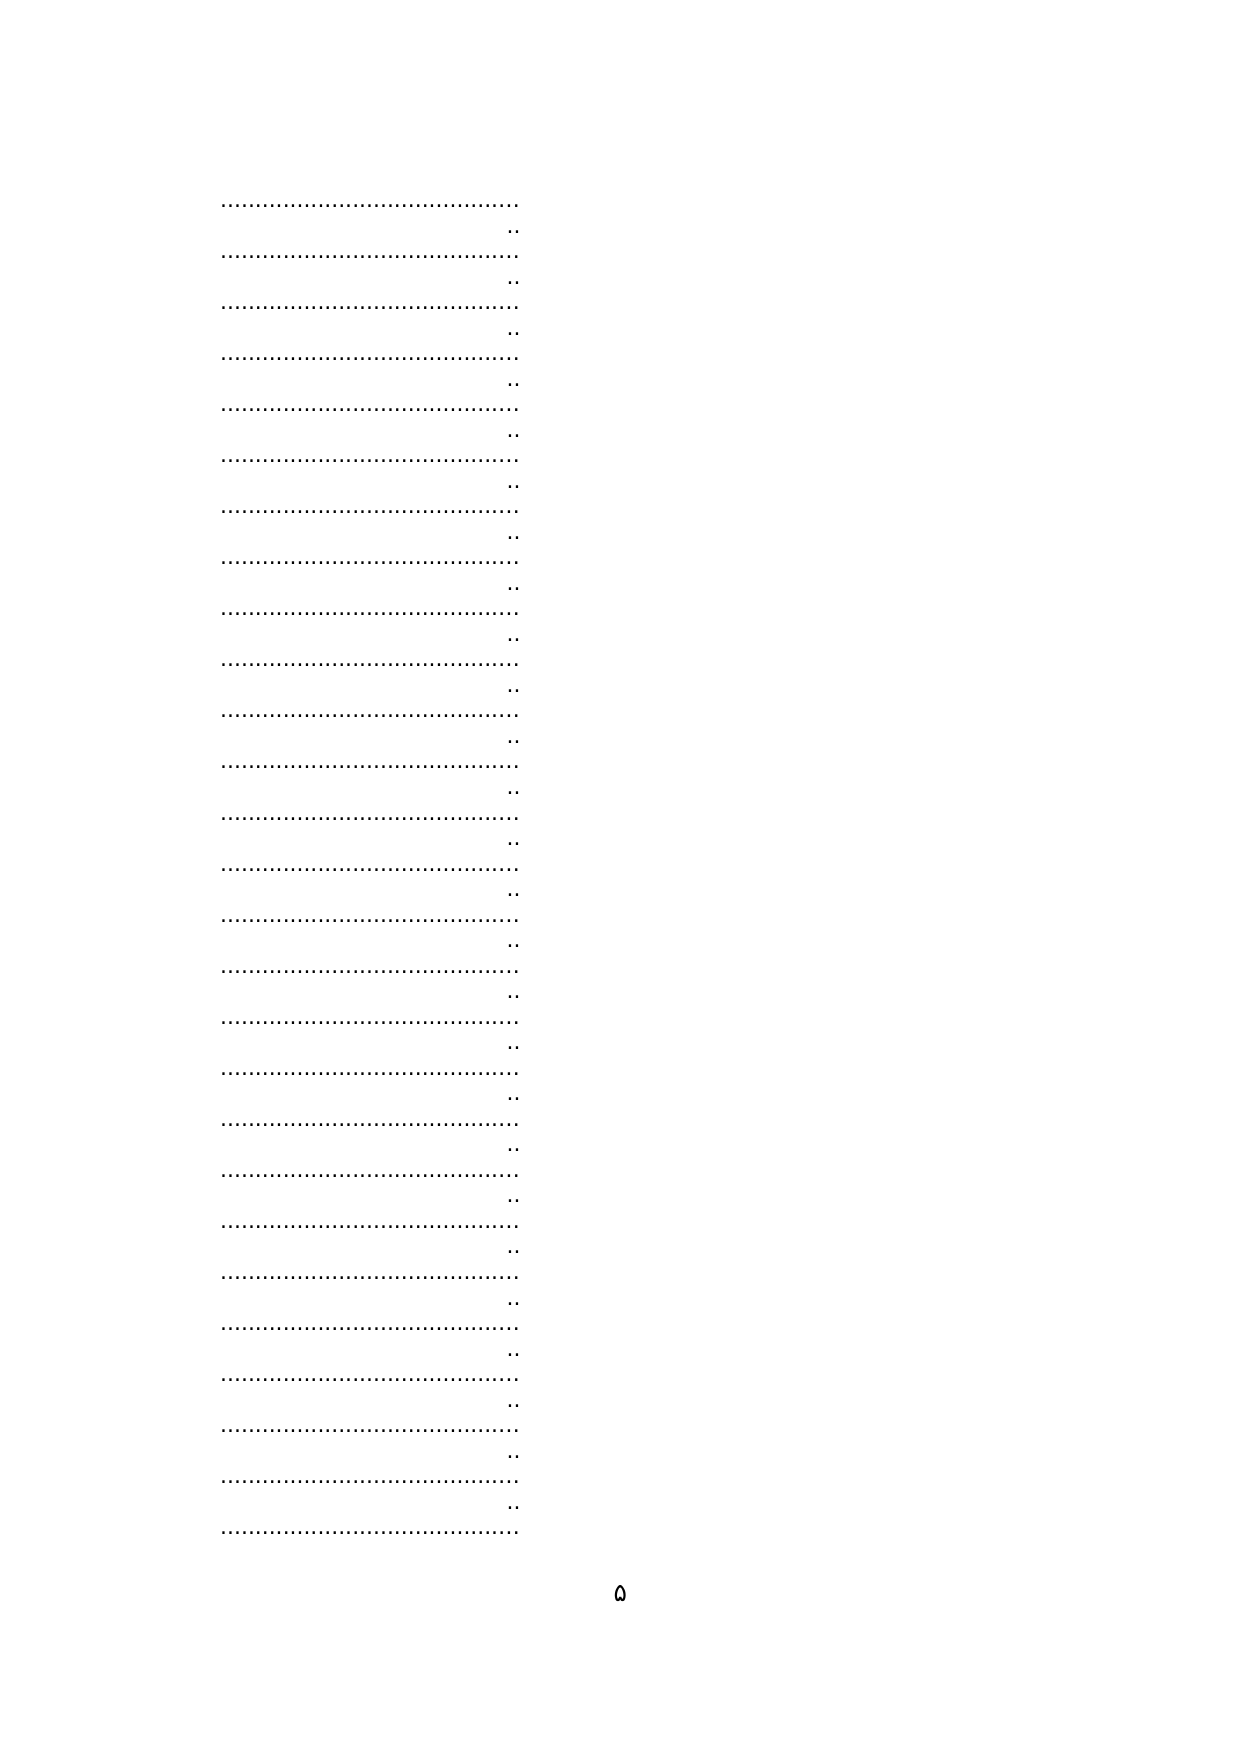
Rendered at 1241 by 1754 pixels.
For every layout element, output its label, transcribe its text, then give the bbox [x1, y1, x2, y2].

table_header ….......................................... ….......................................... ….......................................... ….......................................... ….......................................... ….......................................... ….......................................... ….......................................... ….......................................... ….......................................... ….......................................... ….......................................... ….......................................... ….......................................... ….......................................... ….......................................... ….......................................... ….......................................... ….......................................... ….......................................... ….......................................... ….......................................... ….......................................... ….......................................... ….......................................... ….......................................... …........................................ [211, 181, 526, 1546]
table_header [147, 181, 211, 1546]
table_header ۱) مقدمه ۱-۱ معرفی ۱-۱-۱ نقاط برجسته‌ی آرچ‌لینوکس ۱-۲ گواهی ۱-۳ راه آرچ ۱-۴ درباره این راهنما ۲) آماده سازی ۲-۱ گرفتن آخرین رسانه‌ی(media) نصب ۲-۱-۱ بررسی صحت فایل دانلود شده ۲-۱-۲ نصاب CD ۲-۱-۳ دیوایس حافظه فلش یا USB stick ۲-۱-۳-۱ روش nix ۲-۱-۳-۲ روش مایکروسافت ویندوز ۲-۱-۴ نصب از طریق شبکه ۲-۱-۵ نصب بر روی ماشین مجازی ۲-۲ راه اندازی نصاب آرچ ۲-۲-۱ راه‌اندازی از طریق مدیا ۲-۲-۲ شروع به کار سیستم‌عامل ۲-۲-۳ تعویض keymap ۲-۲-۴ اسناد ۳) نصب ۳-۱ انتخاب منبع نصب ۳-۱-۱ تنظیم شبکه ۳-۱-۱-۱ تنظیم ADSL bridging در محیط زنده (اختیاری) ۳-۱-۱-۲ تنظیم وایرلس در محیط زنده (اختیاری) ۳-۲ تعیین ویرایشگر ۳-۳ تنظیم ساعت ۳-۳-۱ تنظیم منطقه‌ی زمانی ۳-۳-۲ تنظیم ساعت و تاریخ ۳-۳-۲-۱ تنظیم زمان (پس از نصب) ۳-۳-۲-۲ انحراف زمان ۳-۳-۲-۳ راه‌اندازی دوگانه Dual boot ۳-۳-۲-۴ UTC در ویندوز ۳-۴ آماده‌سازی هارد‌ دیسک ۳-۴-۱ گزینه‌ی ۱: آماده سازی خودکار ۳-۴-۲ پارتیشن‌بندی هارد دیسک (اطلاعات عمومی) ۳-۴-۲-۱ انواع پارتیشن‌ها ۳-۴-۲-۲ Swap partition ۳-۴-۲-۳ طرح پارتیشن‌ ۳-۴-۲-۴ هر پارتیشن چقدر بزرگ باشد؟ ۳-۴-۲-۴ بالا بردن کارایی Swap ۳-۴-۳ گزینه‌ی ۲: پارتیشن‌بندی دستی ۳-۴-۳-۱ مثال اول: نصب آرچ بر روی دیسک خام ۳-۴-۳-۲ مثال دوم: نصب آرچ در کنار درایوهای ویندوزی ۳-۴-۴ ساخت فایل‌سیستم‌ها(اطلاعات عمومی) ۳-۴-۴-۱ انواع فایل‌سیستم‌ها ۳-۴-۴-۲ یک نوشته در مورد journaling ۳-۴-۵ پیکربندی دستی فایل‌سیستم‌ها و نقاط اتصال‌ آن‌ها ۳-۵ انتخاب بسته‌ها ۳-۶ نصب بسته‌ها ۳-۷ پیکربندی سیستم ۳-۷-۱ آیا نصاب می‌تواند کمی کارها را خودکار انجام دهد ۳-۷-۲ ‎/etc/rc.conf ۳-۷-۲-۱ قسمت LOCALIZATION ۳-۷-۲-۲ قسمت سخت‌افزار HARDWARE ۳-۷-۲-۳ قسمت شبکه NETWORKING ۳-۷-۲-۴ قسمت DAEMONS ۳-۷-۳ ‎/etc/fstab ۳-۷-۴ ‎/etc/mkinitcpio.conf ۳-۷-۵ ‎/etc/modprobe.d/modprobe.conf ۳-۷-۶ ‎/etc/resolv.conf ۳-۷-۷ ‎/etc/hosts ۳-۷-۸ ‎/etc/locale.gen ۳-۷-۹ آیینه‌های پک‌من Pacman Mirror ۳-۷-۱۰ کلمه‌ی عبور ریشه Root password ۳-۸ نصب ره‌انداز (Bootloader) ۳-۸-۱ گراب(GRand Unified Bootloader) ۳-۸-۱-۱ پیکربندی گراب ۳-۹ راه‌اندازی مجدد Reboot ۴) پس از نصب ۴-۱ به‌روزرسانی ۴-۱-۱ پیکربندی شبکه(در صورت لزوم) ۴-۱-۱-۱ Wired LAN ۴-۱-۱-۲ Wireless LAN ۴-۱-۱-۳ Proxy Server ۴-۱-۱-۴ Analog Modem, ISDN, and DSL (PPPoE)‎ ۴-۱-۲ به‌روزرسانی، سینک و ارتقاء سیستم توسط پک‌من ۴-۱-۲-۱ ‎/etc/pacman.conf ۴-۱-۲-۲ مخازن بسته‌ها ۴-۱-۲-۳ مخزن کاربران آرچ AUR ۴-۱-۳ ‎/etc/pacman.d/mirrorlist ۴-۱-۴ امتیازدهی به آیینه‌ها ۴-۱-۳-۱ Mirrorcheck برای داشتن بسته‌های به‌روز ۴-۱-۵ با پک‌من بیشتر آشنا شوید ۴-۱-۶ به‌روز کردن سیستم ۴-۱-۶-۱ نادیده‌گرفتن بسته‌ها ۴-۱-۶-۲ مدل انتشار غلطان آرچ ۴-۲ اضافه‌ کردن کاربر ۴-۲-۱ حذف حساب کاربری ۵) اضافات ۵-۱ نصب Yaourt ۵-۲ ساخت لینک به DVD و CDROM ۵-۳ Sudo ۵-۴ صدا ۵-۴-۱ ALSA ۵-۴-۱-۱ باز کردن کانال‌ها ۵-۴-۲ OSS ۵-۵ رابط گرافیکی کاربر ۵-۵-۱ نصب X ۵-۵-۲ نصب راه‌انداز ویدیویی ۵-۵-۲-۱ کارت‌های گرافیکی انویدیا ۵-۵-۲-۲ کارت‌های گرافیکی ATI ۵-۵-۳ نصب راه‌انداز‌های ورودی ۵-۵-۴ پیکربندی X (اختیاری) ۵-۵-۴-۱ صفحه‌کلید Non-US ۵-۵-۵ امتحان X ۵-۵-۵-۱ Message bus ۵-۵-۵-۲ Start X ۵-۵-۵-۳ در باب خطاها ۵-۵-۵-۴ احتیاج به کمک دارید؟ ۵-۵-۶ نصب فونت ۵-۵-۷ انتخاب و نصب یک رابط گرافیکی ۵-۵-۷-۱ نصب و راه‌اندازی KDE ۵-۵-۷-۲ نصب و راه‌اندازی Gnome ۵-۵-۷-۳ نصب و راه‌اندازی LXDE ۵-۵-۷-۴ نصب و راه‌اندازی Xfce ۵-۵-۷-۵ نصب و راه‌اندازی OpenBox ۵-۵-۷-۶ نصب و راه‌اندازی WMFS ۵-۶ دانگرید برنامه (اسکریپت دانگرید) ۵-۷ معرفی تعدادی برنامه‌ی کاربردی و محبوب پیوست ۱ chroot [526, 181, 1093, 1546]
